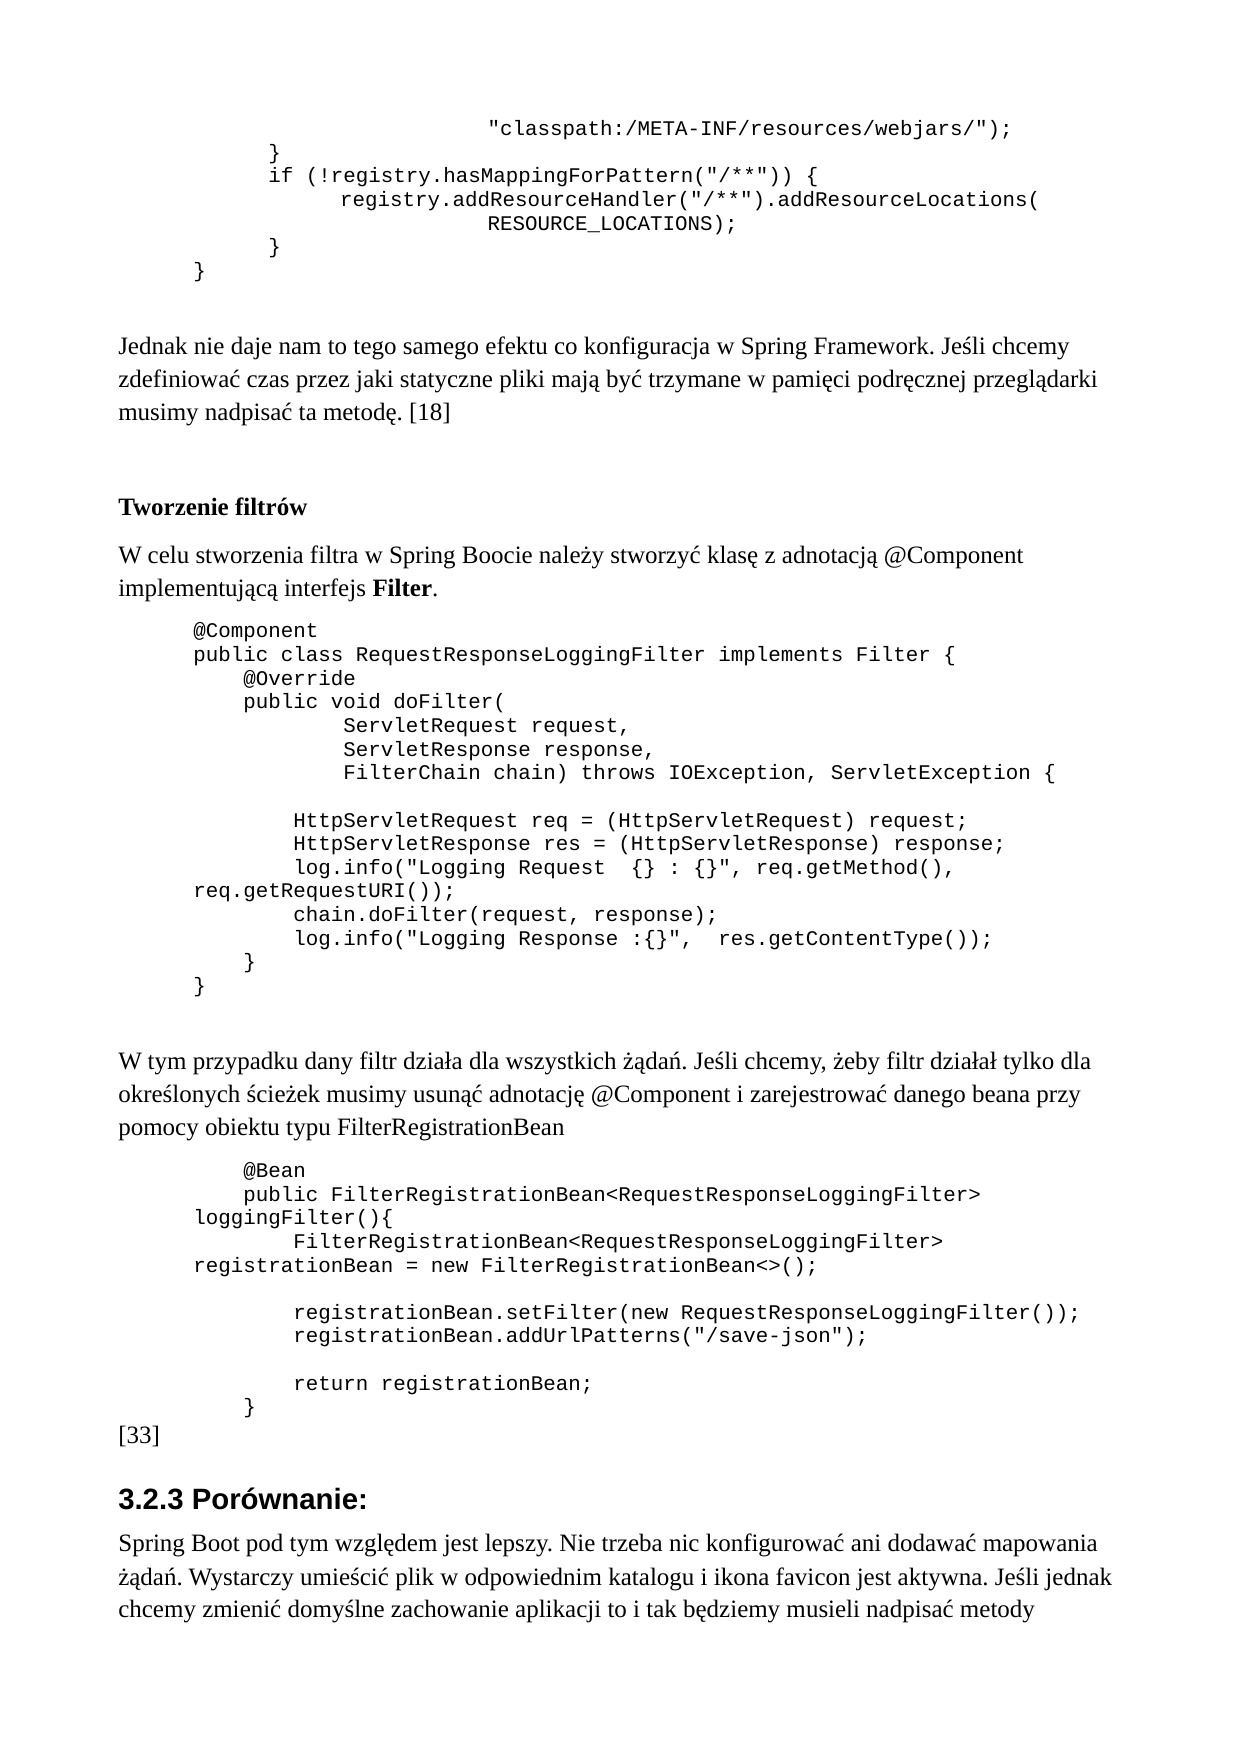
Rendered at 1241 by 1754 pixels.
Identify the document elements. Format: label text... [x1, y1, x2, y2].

text RESOURCE_LOCATIONS); [193, 213, 1122, 236]
text } [193, 951, 1122, 975]
text log.info("Logging Request {} : {}", req.getMethod(), req.getRequestURI()); [193, 857, 1122, 904]
text registrationBean.setFilter(new RequestResponseLoggingFilter()); [193, 1302, 1122, 1326]
text HttpServletResponse res = (HttpServletResponse) response; [193, 833, 1122, 857]
text @Bean [193, 1160, 1122, 1184]
text } [193, 236, 1122, 260]
text public FilterRegistrationBean<RequestResponseLoggingFilter> loggingFilter(){ [193, 1184, 1122, 1231]
text Spring Boot pod tym względem jest lepszy. Nie trzeba nic konfigurować ani dodawać mapowania żądań. Wystarczy umieścić plik w odpowiednim katalogu i ikona favicon jest aktywna. Jeśli jednak chcemy zmienić domyślne zachowanie aplikacji to i tak będziemy musieli nadpisać metody [118, 1528, 1122, 1623]
text public class RequestResponseLoggingFilter implements Filter { [193, 644, 1122, 668]
text Jednak nie daje nam to tego samego efektu co konfiguracja w Spring Framework. Jeśli chcemy zdefiniować czas przez jaki statyczne pliki mają być trzymane w pamięci podręcznej przeglądarki musimy nadpisać ta metodę. [18] [118, 331, 1122, 426]
text log.info("Logging Response :{}", res.getContentType()); [193, 928, 1122, 951]
text } [193, 975, 1122, 999]
text FilterChain chain) throws IOException, ServletException { [193, 762, 1122, 786]
text } [193, 260, 1122, 284]
text registry.addResourceHandler("/**").addResourceLocations( [193, 189, 1122, 213]
text @Component [193, 620, 1122, 644]
text [33] [118, 1420, 1122, 1449]
text chain.doFilter(request, response); [193, 904, 1122, 928]
text "classpath:/META-INF/resources/webjars/"); [193, 118, 1122, 142]
subtitle 3.2.3 Porównanie: [118, 1482, 1122, 1516]
text if (!registry.hasMappingForPattern("/**")) { [193, 165, 1122, 189]
text ServletResponse response, [193, 739, 1122, 762]
text W celu stworzenia filtra w Spring Boocie należy stworzyć klasę z adnotacją @Component implementującą interfejs Filter. [118, 540, 1122, 602]
text HttpServletRequest req = (HttpServletRequest) request; [193, 809, 1122, 833]
text } [193, 1396, 1122, 1420]
text return registrationBean; [193, 1373, 1122, 1396]
text registrationBean.addUrlPatterns("/save-json"); [193, 1326, 1122, 1349]
text W tym przypadku dany filtr działa dla wszystkich żądań. Jeśli chcemy, żeby filtr działał tylko dla określonych ścieżek musimy usunąć adnotację @Component i zarejestrować danego beana przy pomocy obiektu typu FilterRegistrationBean [118, 1046, 1122, 1141]
text } [193, 142, 1122, 165]
text Tworzenie filtrów [118, 492, 1122, 521]
text ServletRequest request, [193, 715, 1122, 739]
text @Override [193, 668, 1122, 691]
text FilterRegistrationBean<RequestResponseLoggingFilter> registrationBean = new FilterRegistrationBean<>(); [193, 1231, 1122, 1278]
text public void doFilter( [193, 691, 1122, 715]
